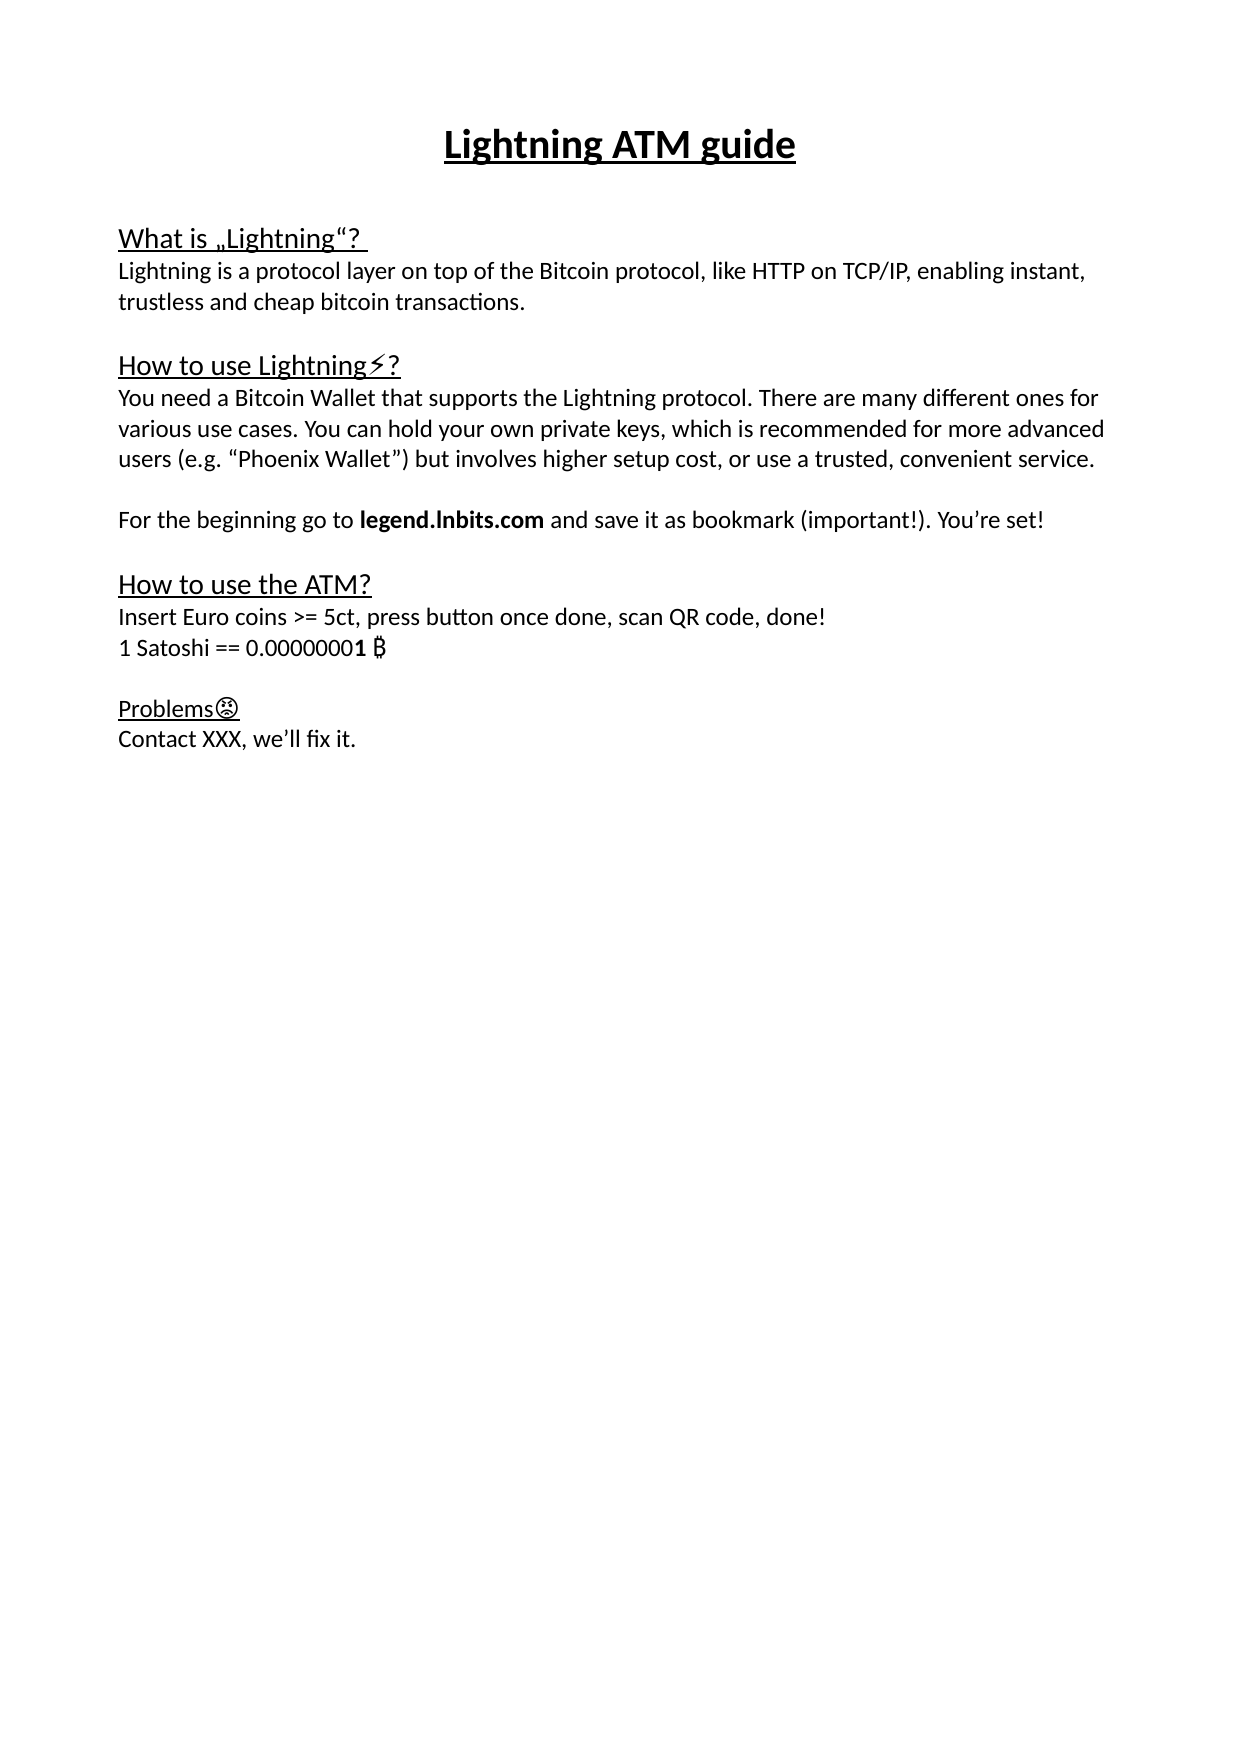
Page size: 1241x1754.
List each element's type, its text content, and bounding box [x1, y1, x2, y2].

text How to use the ATM? [118, 566, 1122, 601]
text What is „Lightning“? [118, 220, 1122, 255]
text Insert Euro coins >= 5ct, press button once done, scan QR code, done! [118, 601, 1122, 632]
text For the beginning go to legend.lnbits.com and save it as bookmark (important!). You’re set! [118, 505, 1122, 535]
text Lightning is a protocol layer on top of the Bitcoin protocol, like HTTP on TCP/IP, enabling instant, trustless and cheap bitcoin transactions. [118, 255, 1122, 316]
text How to use Lightning⚡? [118, 347, 1122, 383]
text You need a Bitcoin Wallet that supports the Lightning protocol. There are many different ones for various use cases. You can hold your own private keys, which is recommended for more advanced users (e.g. “Phoenix Wallet”) but involves higher setup cost, or use a trusted, convenient service. [118, 383, 1122, 474]
text Lightning ATM guide [118, 118, 1122, 169]
text Contact XXX, we’ll fix it. [118, 723, 1122, 754]
text 1 Satoshi == 0.00000001 ₿ [118, 632, 1122, 662]
text Problems😡 [118, 693, 1122, 723]
